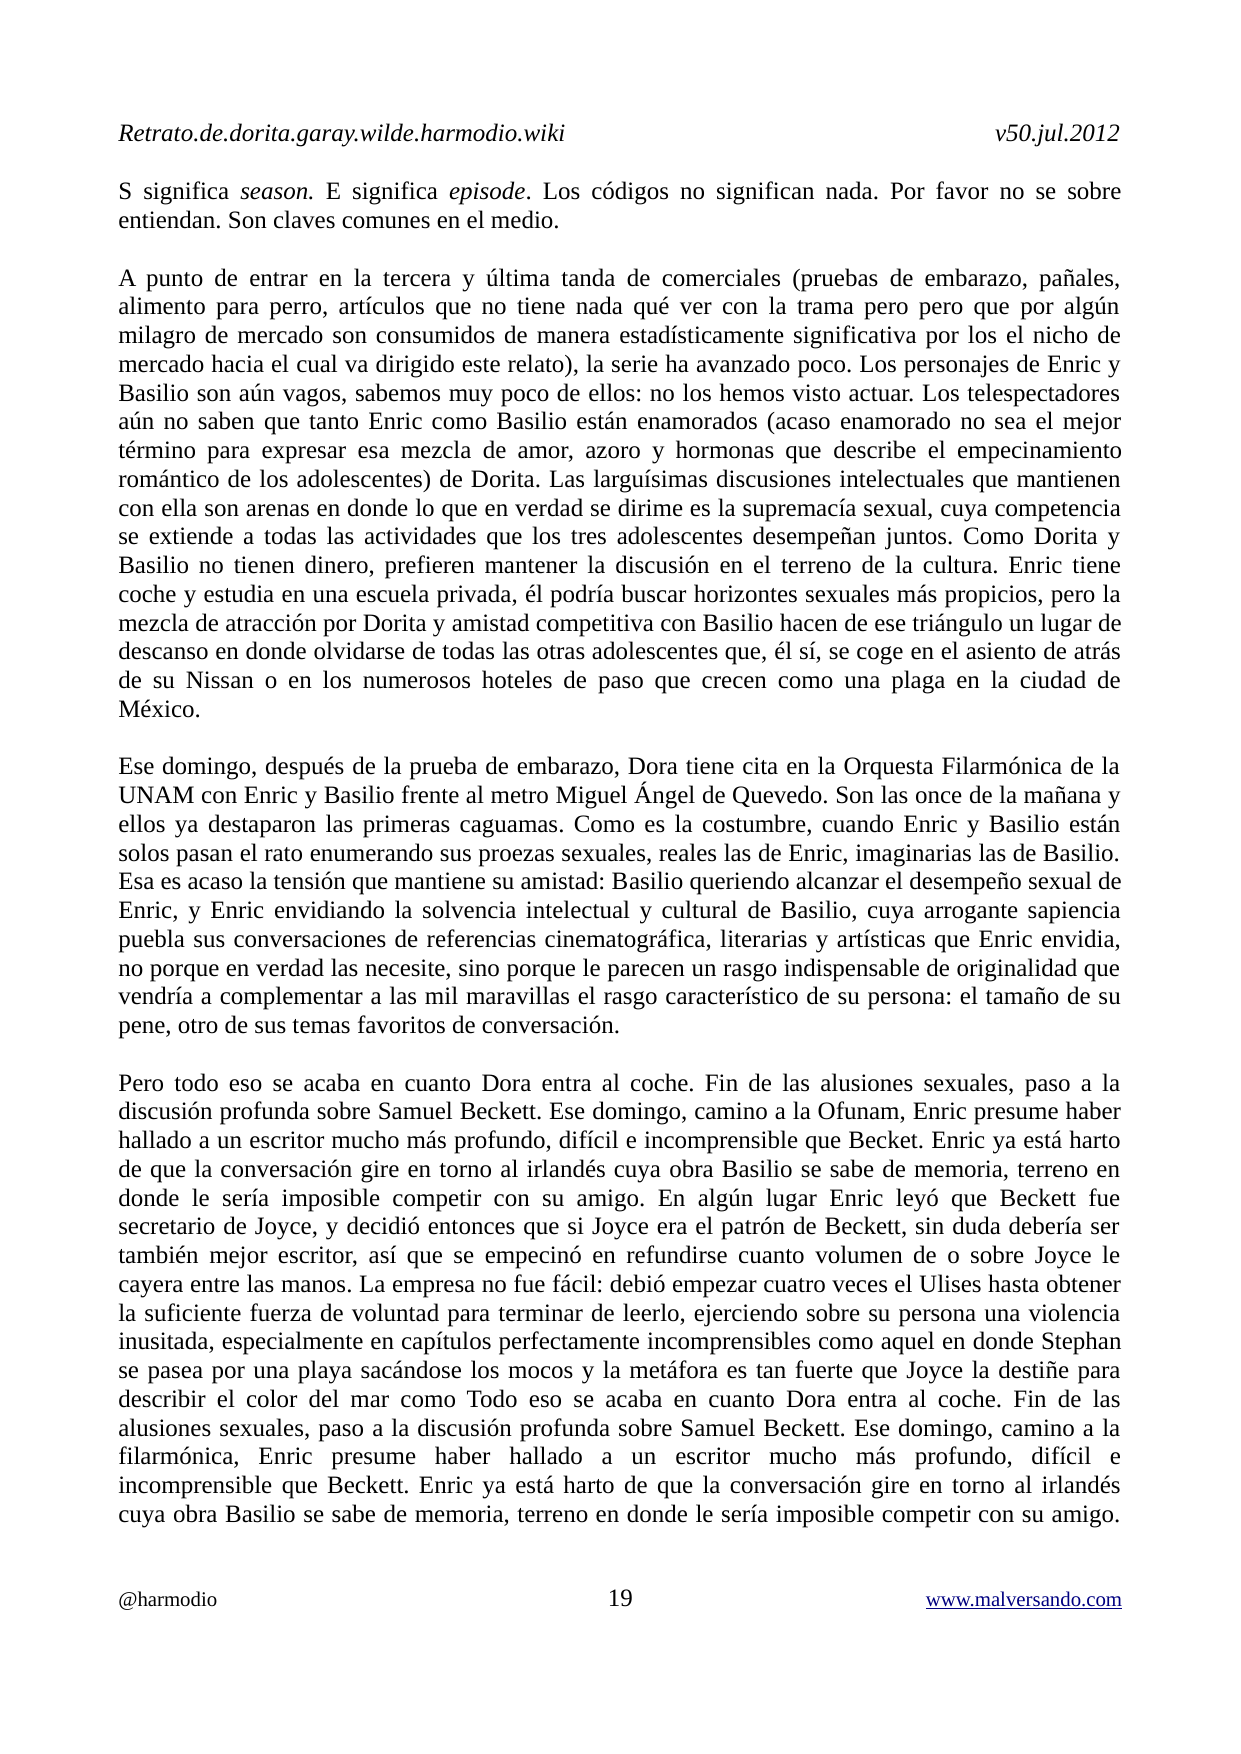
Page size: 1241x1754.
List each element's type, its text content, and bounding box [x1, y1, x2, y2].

text S significa season. E significa episode. Los códigos no significan nada. Por favor no se sobre entiendan. Son claves comunes en el medio. [118, 176, 1122, 234]
text Ese domingo, después de la prueba de embarazo, Dora tiene cita en la Orquesta Filarmónica de la UNAM con Enric y Basilio frente al metro Miguel Ángel de Quevedo. Son las once de la mañana y ellos ya destaparon las primeras caguamas. Como es la costumbre, cuando Enric y Basilio están solos pasan el rato enumerando sus proezas sexuales, reales las de Enric, imaginarias las de Basilio. Esa es acaso la tensión que mantiene su amistad: Basilio queriendo alcanzar el desempeño sexual de Enric, y Enric envidiando la solvencia intelectual y cultural de Basilio, cuya arrogante sapiencia puebla sus conversaciones de referencias cinematográfica, literarias y artísticas que Enric envidia, no porque en verdad las necesite, sino porque le parecen un rasgo indispensable de originalidad que vendría a complementar a las mil maravillas el rasgo característico de su persona: el tamaño de su pene, otro de sus temas favoritos de conversación. [118, 751, 1122, 1039]
text A punto de entrar en la tercera y última tanda de comerciales (pruebas de embarazo, pañales, alimento para perro, artículos que no tiene nada qué ver con la trama pero pero que por algún milagro de mercado son consumidos de manera estadísticamente significativa por los el nicho de mercado hacia el cual va dirigido este relato), la serie ha avanzado poco. Los personajes de Enric y Basilio son aún vagos, sabemos muy poco de ellos: no los hemos visto actuar. Los telespectadores aún no saben que tanto Enric como Basilio están enamorados (acaso enamorado no sea el mejor término para expresar esa mezcla de amor, azoro y hormonas que describe el empecinamiento romántico de los adolescentes) de Dorita. Las larguísimas discusiones intelectuales que mantienen con ella son arenas en donde lo que en verdad se dirime es la supremacía sexual, cuya competencia se extiende a todas las actividades que los tres adolescentes desempeñan juntos. Como Dorita y Basilio no tienen dinero, prefieren mantener la discusión en el terreno de la cultura. Enric tiene coche y estudia en una escuela privada, él podría buscar horizontes sexuales más propicios, pero la mezcla de atracción por Dorita y amistad competitiva con Basilio hacen de ese triángulo un lugar de descanso en donde olvidarse de todas las otras adolescentes que, él sí, se coge en el asiento de atrás de su Nissan o en los numerosos hoteles de paso que crecen como una plaga en la ciudad de México. [118, 263, 1122, 723]
text Pero todo eso se acaba en cuanto Dora entra al coche. Fin de las alusiones sexuales, paso a la discusión profunda sobre Samuel Beckett. Ese domingo, camino a la Ofunam, Enric presume haber hallado a un escritor mucho más profundo, difícil e incomprensible que Becket. Enric ya está harto de que la conversación gire en torno al irlandés cuya obra Basilio se sabe de memoria, terreno en donde le sería imposible competir con su amigo. En algún lugar Enric leyó que Beckett fue secretario de Joyce, y decidió entonces que si Joyce era el patrón de Beckett, sin duda debería ser también mejor escritor, así que se empecinó en refundirse cuanto volumen de o sobre Joyce le cayera entre las manos. La empresa no fue fácil: debió empezar cuatro veces el Ulises hasta obtener la suficiente fuerza de voluntad para terminar de leerlo, ejerciendo sobre su persona una violencia inusitada, especialmente en capítulos perfectamente incomprensibles como aquel en donde Stephan se pasea por una playa sacándose los mocos y la metáfora es tan fuerte que Joyce la destiñe para describir el color del mar como Todo eso se acaba en cuanto Dora entra al coche. Fin de las alusiones sexuales, paso a la discusión profunda sobre Samuel Beckett. Ese domingo, camino a la filarmónica, Enric presume haber hallado a un escritor mucho más profundo, difícil e incomprensible que Beckett. Enric ya está harto de que la conversación gire en torno al irlandés cuya obra Basilio se sabe de memoria, terreno en donde le sería imposible competir con su amigo. [118, 1068, 1122, 1528]
